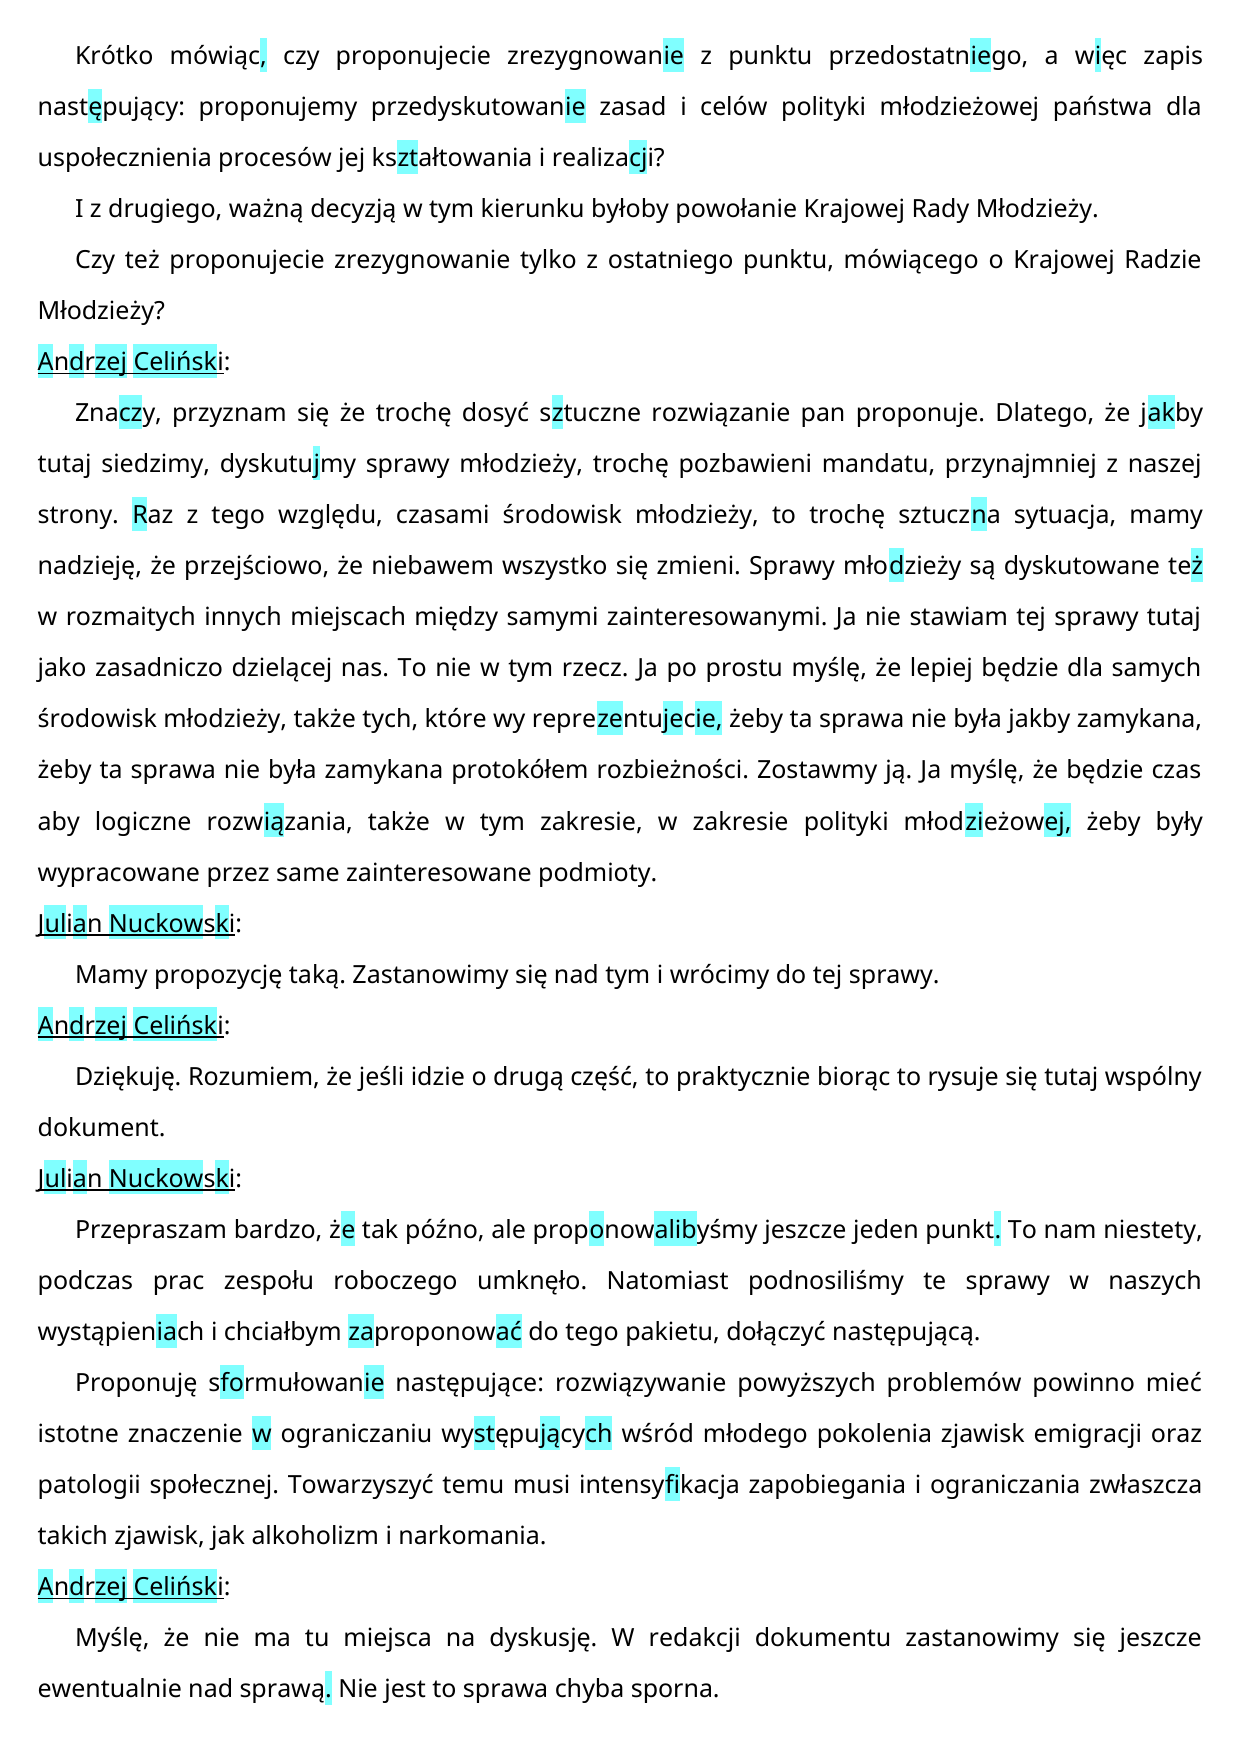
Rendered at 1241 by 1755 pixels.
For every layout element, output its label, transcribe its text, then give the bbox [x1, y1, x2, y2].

text I z drugiego, ważną decyzją w tym kierunku byłoby powołanie Krajowej Rady Młodzieży. [37, 191, 1203, 225]
text Przepraszam bardzo, że tak późno, ale proponowalibyśmy jeszcze jeden punkt. To nam niestety, podczas prac zespołu roboczego umknęło. Natomiast podnosiliśmy te sprawy w naszych wystąpieniach i chciałbym zaproponować do tego pakietu, dołączyć następującą. [37, 1211, 1203, 1348]
text Julian Nuckowski: [37, 1160, 1203, 1194]
text Krótko mówiąc, czy proponujecie zrezygnowanie z punktu przedostatniego, a więc zapis następujący: proponujemy przedyskutowanie zasad i celów polityki młodzieżowej państwa dla uspołecznienia procesów jej kształtowania i realizacji? [37, 37, 1203, 174]
text Znaczy, przyznam się że trochę dosyć sztuczne rozwiązanie pan proponuje. Dlatego, że jakby tutaj siedzimy, dyskutujmy sprawy młodzieży, trochę pozbawieni mandatu, przynajmniej z naszej strony. Raz z tego względu, czasami środowisk młodzieży, to trochę sztuczna sytuacja, mamy nadzieję, że przejściowo, że niebawem wszystko się zmieni. Sprawy młodzieży są dyskutowane też w rozmaitych innych miejscach między samymi zainteresowanymi. Ja nie stawiam tej sprawy tutaj jako zasadniczo dzielącej nas. To nie w tym rzecz. Ja po prostu myślę, że lepiej będzie dla samych środowisk młodzieży, także tych, które wy reprezentujecie, żeby ta sprawa nie była jakby zamykana, żeby ta sprawa nie była zamykana protokółem rozbieżności. Zostawmy ją. Ja myślę, że będzie czas aby logiczne rozwiązania, także w tym zakresie, w zakresie polityki młodzieżowej, żeby były wypracowane przez same zainteresowane podmioty. [37, 395, 1203, 888]
text Dziękuję. Rozumiem, że jeśli idzie o drugą część, to praktycznie biorąc to rysuje się tutaj wspólny dokument. [37, 1058, 1203, 1143]
text Julian Nuckowski: [37, 905, 1203, 939]
text Andrzej Celiński: [37, 1569, 1203, 1603]
text Andrzej Celiński: [37, 1007, 1203, 1041]
text Mamy propozycję taką. Zastanowimy się nad tym i wrócimy do tej sprawy. [37, 956, 1203, 990]
text Andrzej Celiński: [37, 344, 1203, 378]
text Proponuję sformułowanie następujące: rozwiązywanie powyższych problemów powinno mieć istotne znaczenie w ograniczaniu występujących wśród młodego pokolenia zjawisk emigracji oraz patologii społecznej. Towarzyszyć temu musi intensyfikacja zapobiegania i ograniczania zwłaszcza takich zjawisk, jak alkoholizm i narkomania. [37, 1364, 1203, 1552]
text Czy też proponujecie zrezygnowanie tylko z ostatniego punktu, mówiącego o Krajowej Radzie Młodzieży? [37, 242, 1203, 327]
text Myślę, że nie ma tu miejsca na dyskusję. W redakcji dokumentu zastanowimy się jeszcze ewentualnie nad sprawą. Nie jest to sprawa chyba sporna. [37, 1620, 1203, 1705]
